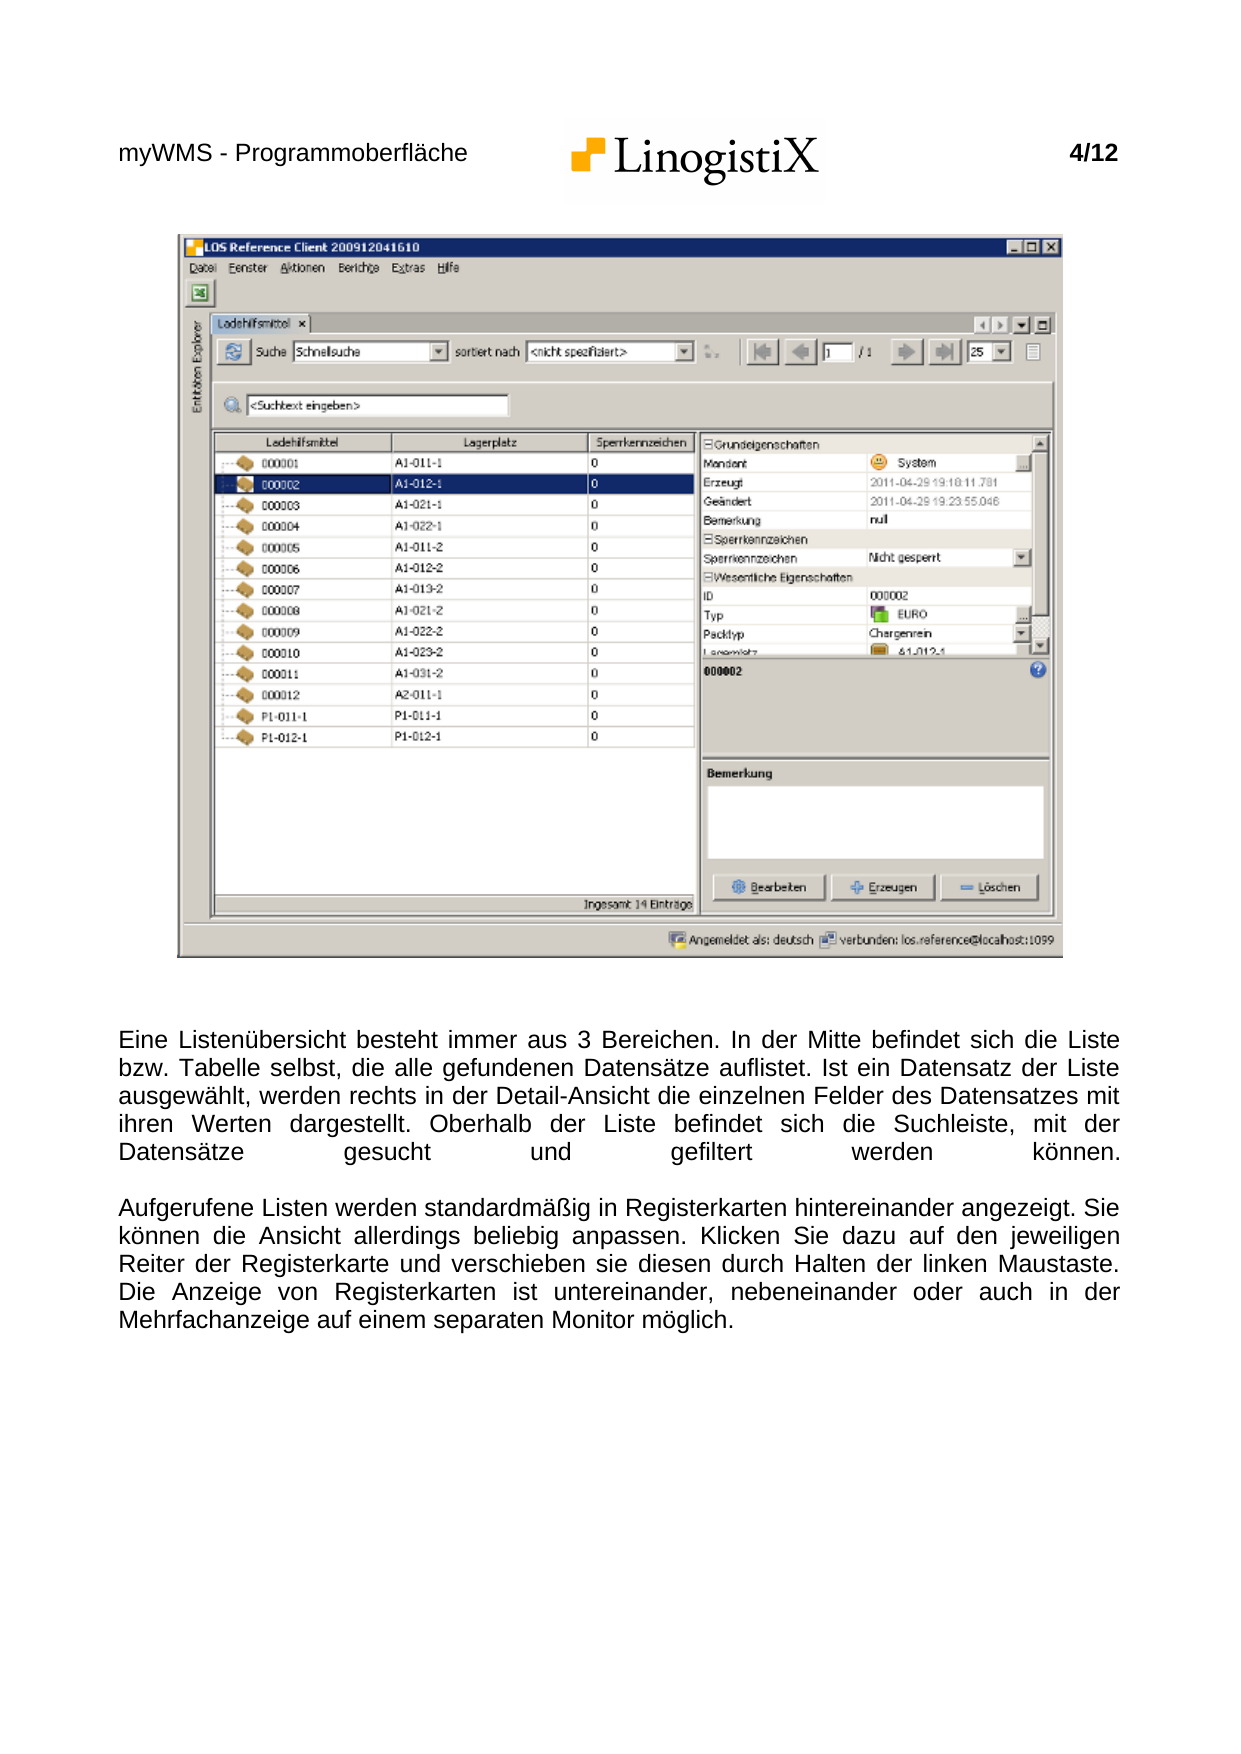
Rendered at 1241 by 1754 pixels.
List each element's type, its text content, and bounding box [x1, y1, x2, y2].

picture [177, 234, 1063, 958]
text Eine Listenübersicht besteht immer aus 3 Bereichen. In der Mitte befindet sich die Liste bzw. Tabelle selbst, die alle gefundenen Datensätze auflistet. Ist ein Datensatz der Liste ausgewählt, werden rechts in der Detail-Ansicht die einzelnen Felder des Datensatzes mit ihren Werten dargestellt. Oberhalb der Liste befindet sich die Suchleiste, mit der Datensätze gesucht und gefiltert werden können. Aufgerufene Listen werden standardmäßig in Registerkarten hintereinander angezeigt. Sie können die Ansicht allerdings beliebig anpassen. Klicken Sie dazu auf den jeweiligen Reiter der Registerkarte und verschieben sie diesen durch Halten der linken Maustaste. Die Anzeige von Registerkarten ist untereinander, nebeneinander oder auch in der Mehrfachanzeige auf einem separaten Monitor möglich. [118, 998, 1122, 1333]
picture [564, 118, 825, 205]
